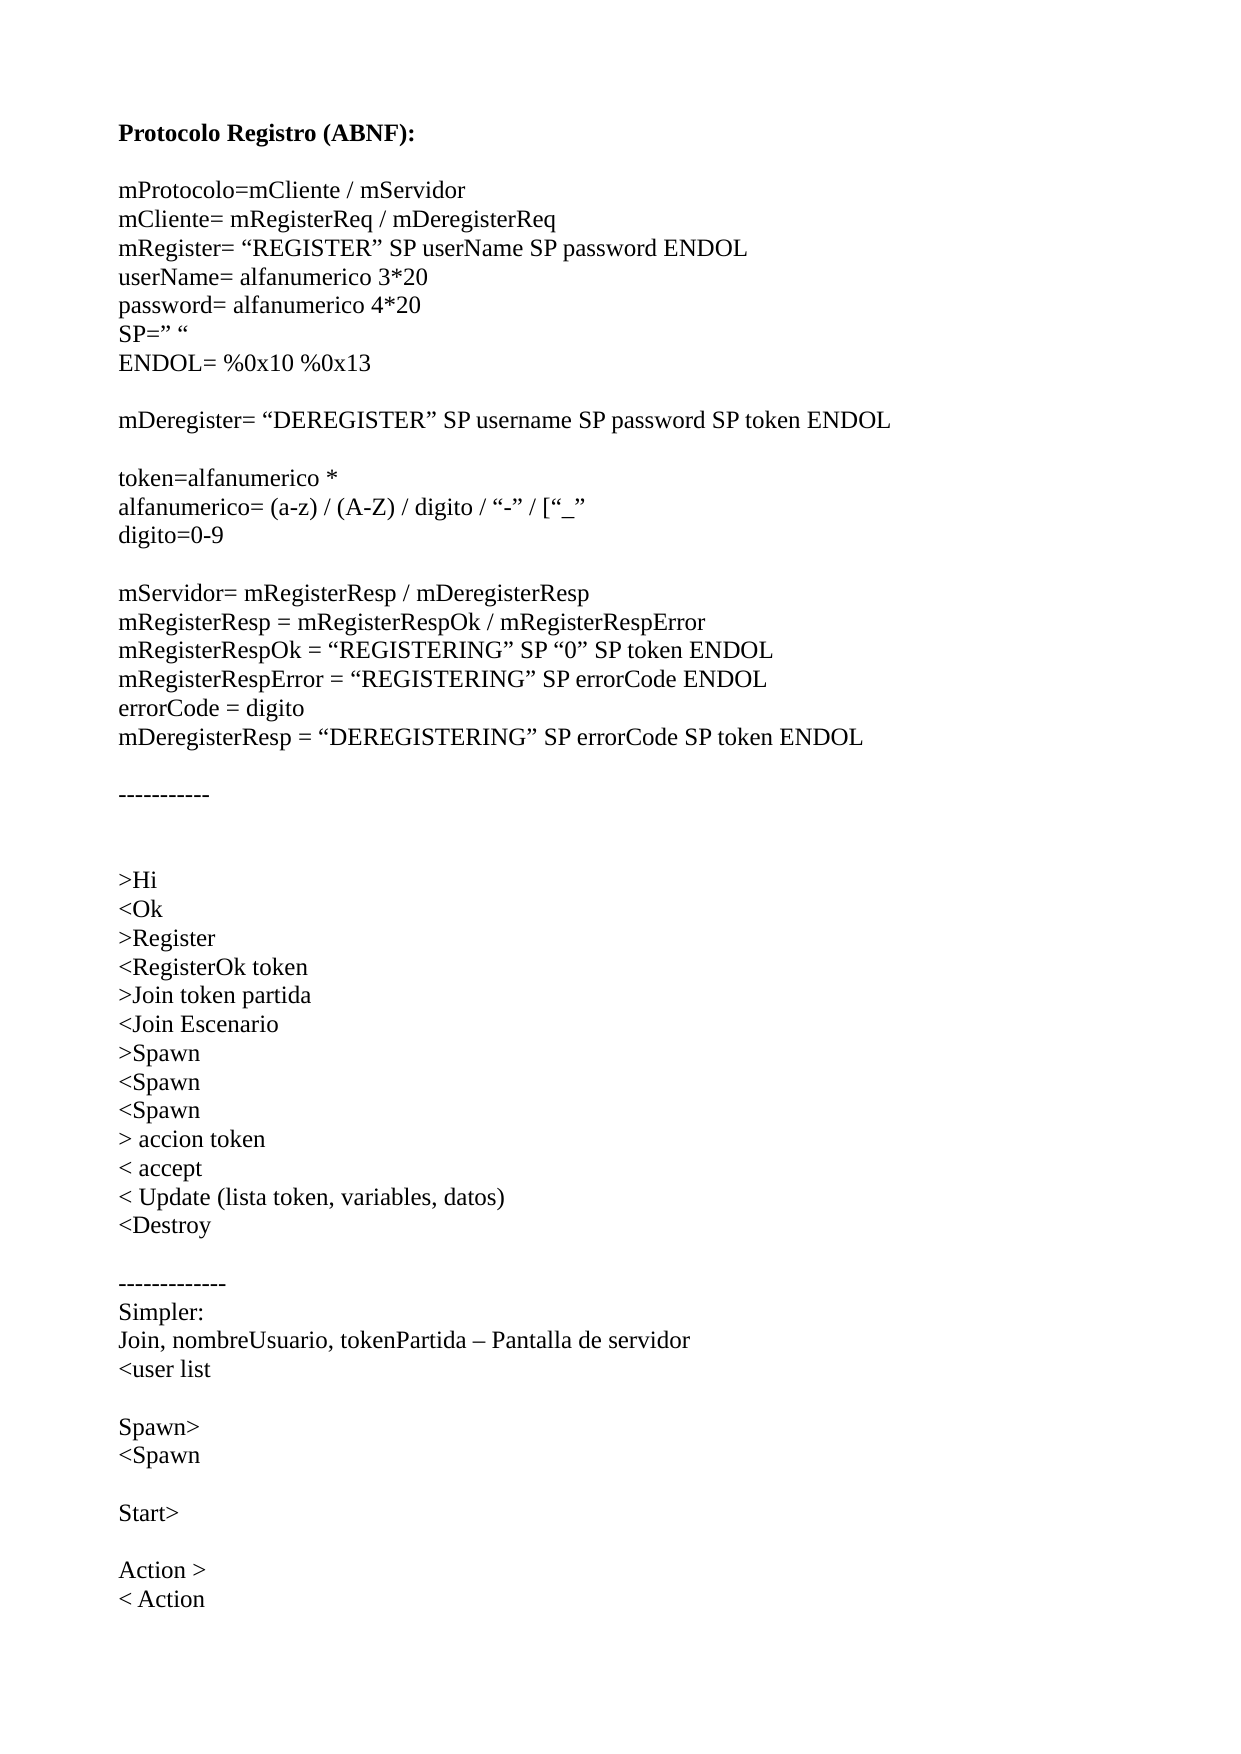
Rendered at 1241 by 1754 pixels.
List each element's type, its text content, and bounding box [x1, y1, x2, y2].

text mCliente= mRegisterReq / mDeregisterReq [118, 204, 1122, 233]
text mRegister= “REGISTER” SP userName SP password ENDOL [118, 233, 1122, 262]
text >Join token partida [118, 981, 1122, 1009]
text Protocolo Registro (ABNF): [118, 118, 1122, 147]
text < Update (lista token, variables, datos) [118, 1182, 1122, 1211]
text >Register [118, 923, 1122, 952]
text >Hi [118, 866, 1122, 894]
text <Ok [118, 894, 1122, 923]
text mRegisterRespError = “REGISTERING” SP errorCode ENDOL [118, 664, 1122, 693]
text password= alfanumerico 4*20 [118, 291, 1122, 319]
text ENDOL= %0x10 %0x13 [118, 348, 1122, 377]
text digito=0-9 [118, 521, 1122, 549]
text <Spawn [118, 1441, 1122, 1469]
text userName= alfanumerico 3*20 [118, 262, 1122, 291]
text <Spawn [118, 1096, 1122, 1124]
text mRegisterRespOk = “REGISTERING” SP “0” SP token ENDOL [118, 636, 1122, 664]
text mDeregisterResp = “DEREGISTERING” SP errorCode SP token ENDOL [118, 722, 1122, 751]
text Simpler: [118, 1297, 1122, 1326]
text < accept [118, 1153, 1122, 1182]
text errorCode = digito [118, 693, 1122, 722]
text <Destroy [118, 1211, 1122, 1239]
text > accion token [118, 1124, 1122, 1153]
text mProtocolo=mCliente / mServidor [118, 176, 1122, 204]
text >Spawn [118, 1038, 1122, 1067]
text Action > [118, 1556, 1122, 1584]
text <Spawn [118, 1067, 1122, 1096]
text ----------- [118, 779, 1122, 808]
text mServidor= mRegisterResp / mDeregisterResp [118, 578, 1122, 607]
text Spawn> [118, 1412, 1122, 1441]
text mDeregister= “DEREGISTER” SP username SP password SP token ENDOL [118, 406, 1122, 434]
text < Action [118, 1584, 1122, 1613]
text Join, nombreUsuario, tokenPartida – Pantalla de servidor [118, 1326, 1122, 1354]
text <RegisterOk token [118, 952, 1122, 981]
text alfanumerico= (a-z) / (A-Z) / digito / “-” / [“_” [118, 492, 1122, 521]
text SP=” “ [118, 319, 1122, 348]
text Start> [118, 1498, 1122, 1527]
text ------------- [118, 1268, 1122, 1297]
text <Join Escenario [118, 1009, 1122, 1038]
text mRegisterResp = mRegisterRespOk / mRegisterRespError [118, 607, 1122, 636]
text <user list [118, 1354, 1122, 1383]
text token=alfanumerico * [118, 463, 1122, 492]
